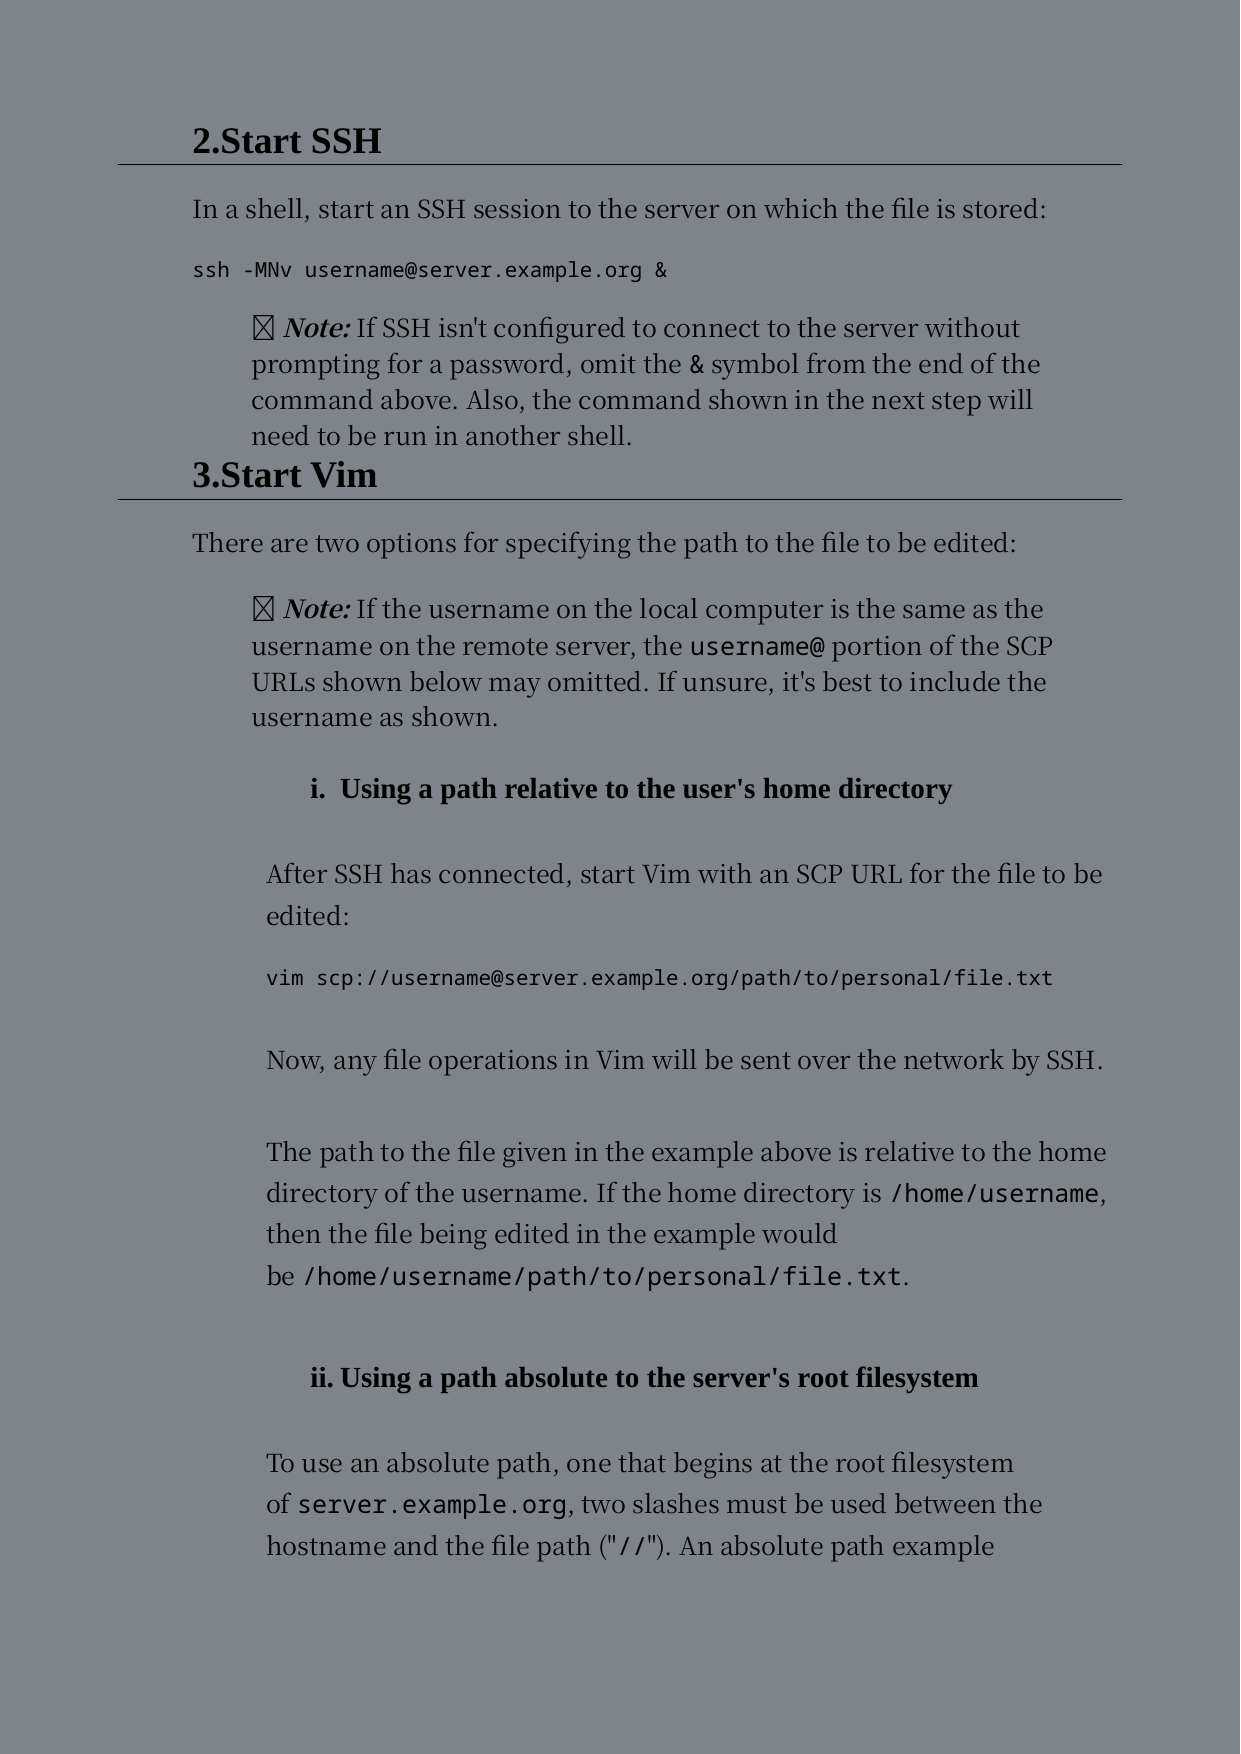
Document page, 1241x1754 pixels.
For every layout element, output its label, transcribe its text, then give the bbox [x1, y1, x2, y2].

list There are two options for specifying the path to the file to be edited: [118, 524, 1122, 560]
subtitle Using a path absolute to the server's root filesystem [310, 1360, 1122, 1393]
list To use an absolute path, one that begins at the root filesystem of server.example.org, two slashes must be used between the hostname and the file path ("//"). An absolute path example [118, 1443, 1122, 1562]
list 💡 Note: If the username on the local computer is the same as the username on the remote server, the username@ portion of the SCP URLs shown below may omitted. If unsure, it's best to include the username as shown. [177, 590, 1063, 734]
subtitle Start SSH [118, 118, 1122, 164]
list The path to the file given in the example above is relative to the home directory of the username. If the home directory is /home/username, then the file being edited in the example would be /home/username/path/to/personal/file.txt. [118, 1132, 1122, 1292]
list After SSH has connected, start Vim with an SCP URL for the file to be edited: [118, 855, 1122, 932]
subtitle Start Vim [118, 453, 1122, 499]
list In a shell, start an SSH session to the server on which the file is stored: [118, 189, 1122, 225]
list vim scp://username@server.example.org/path/to/personal/file.txt [118, 963, 1122, 991]
list 💡 Note: If SSH isn't configured to connect to the server without prompting for a password, omit the & symbol from the end of the command above. Also, the command shown in the next step will need to be run in another shell. [177, 309, 1063, 453]
list ssh -MNv username@server.example.org & [118, 256, 1122, 284]
subtitle Using a path relative to the user's home directory [310, 772, 1122, 805]
list Now, any file operations in Vim will be sent over the network by SSH. [118, 1041, 1122, 1077]
